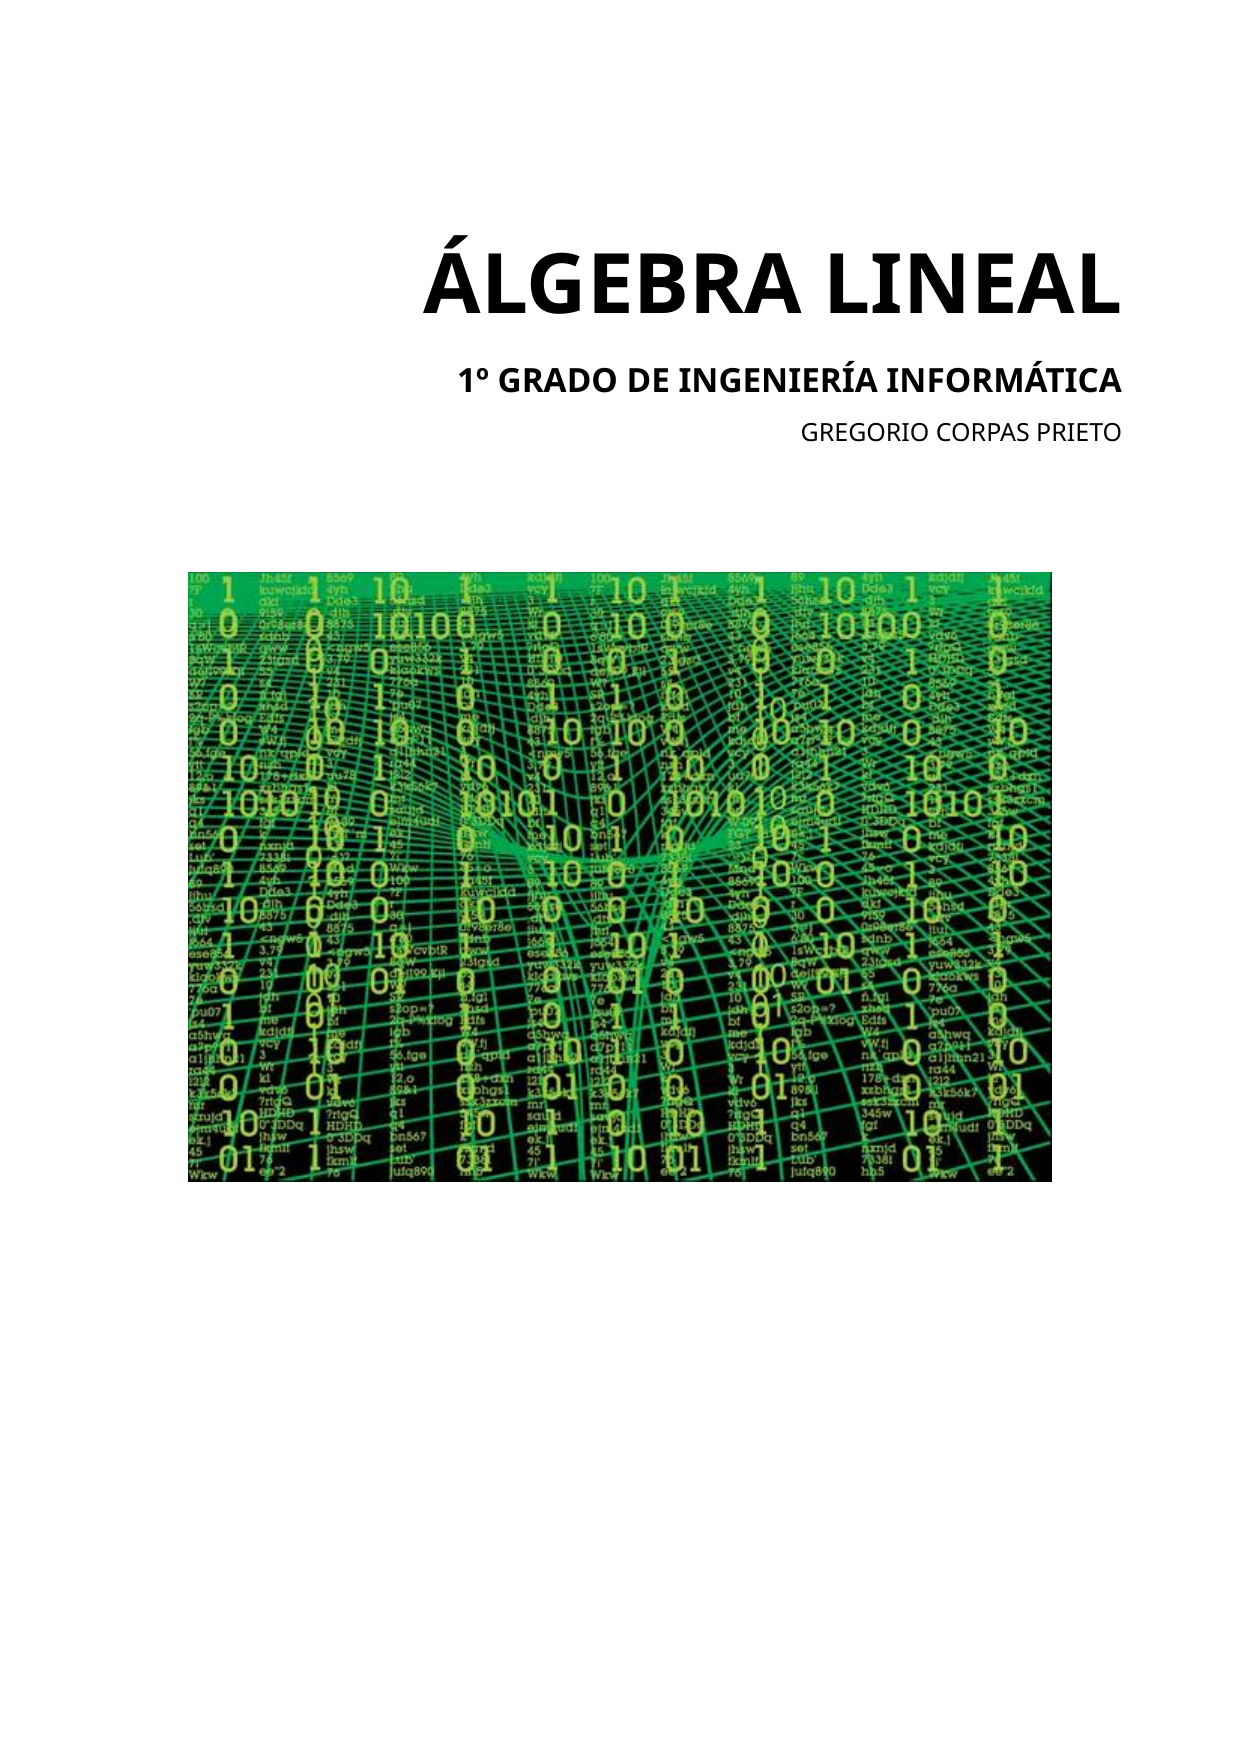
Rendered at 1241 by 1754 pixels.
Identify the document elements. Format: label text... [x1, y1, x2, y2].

title ÁLGEBRA LINEAL [118, 224, 1122, 338]
text GREGORIO CORPAS PRIETO [118, 414, 1122, 448]
picture [220, 559, 1021, 1194]
text 1º GRADO DE INGENIERÍA INFORMÁTICA [118, 357, 1122, 402]
